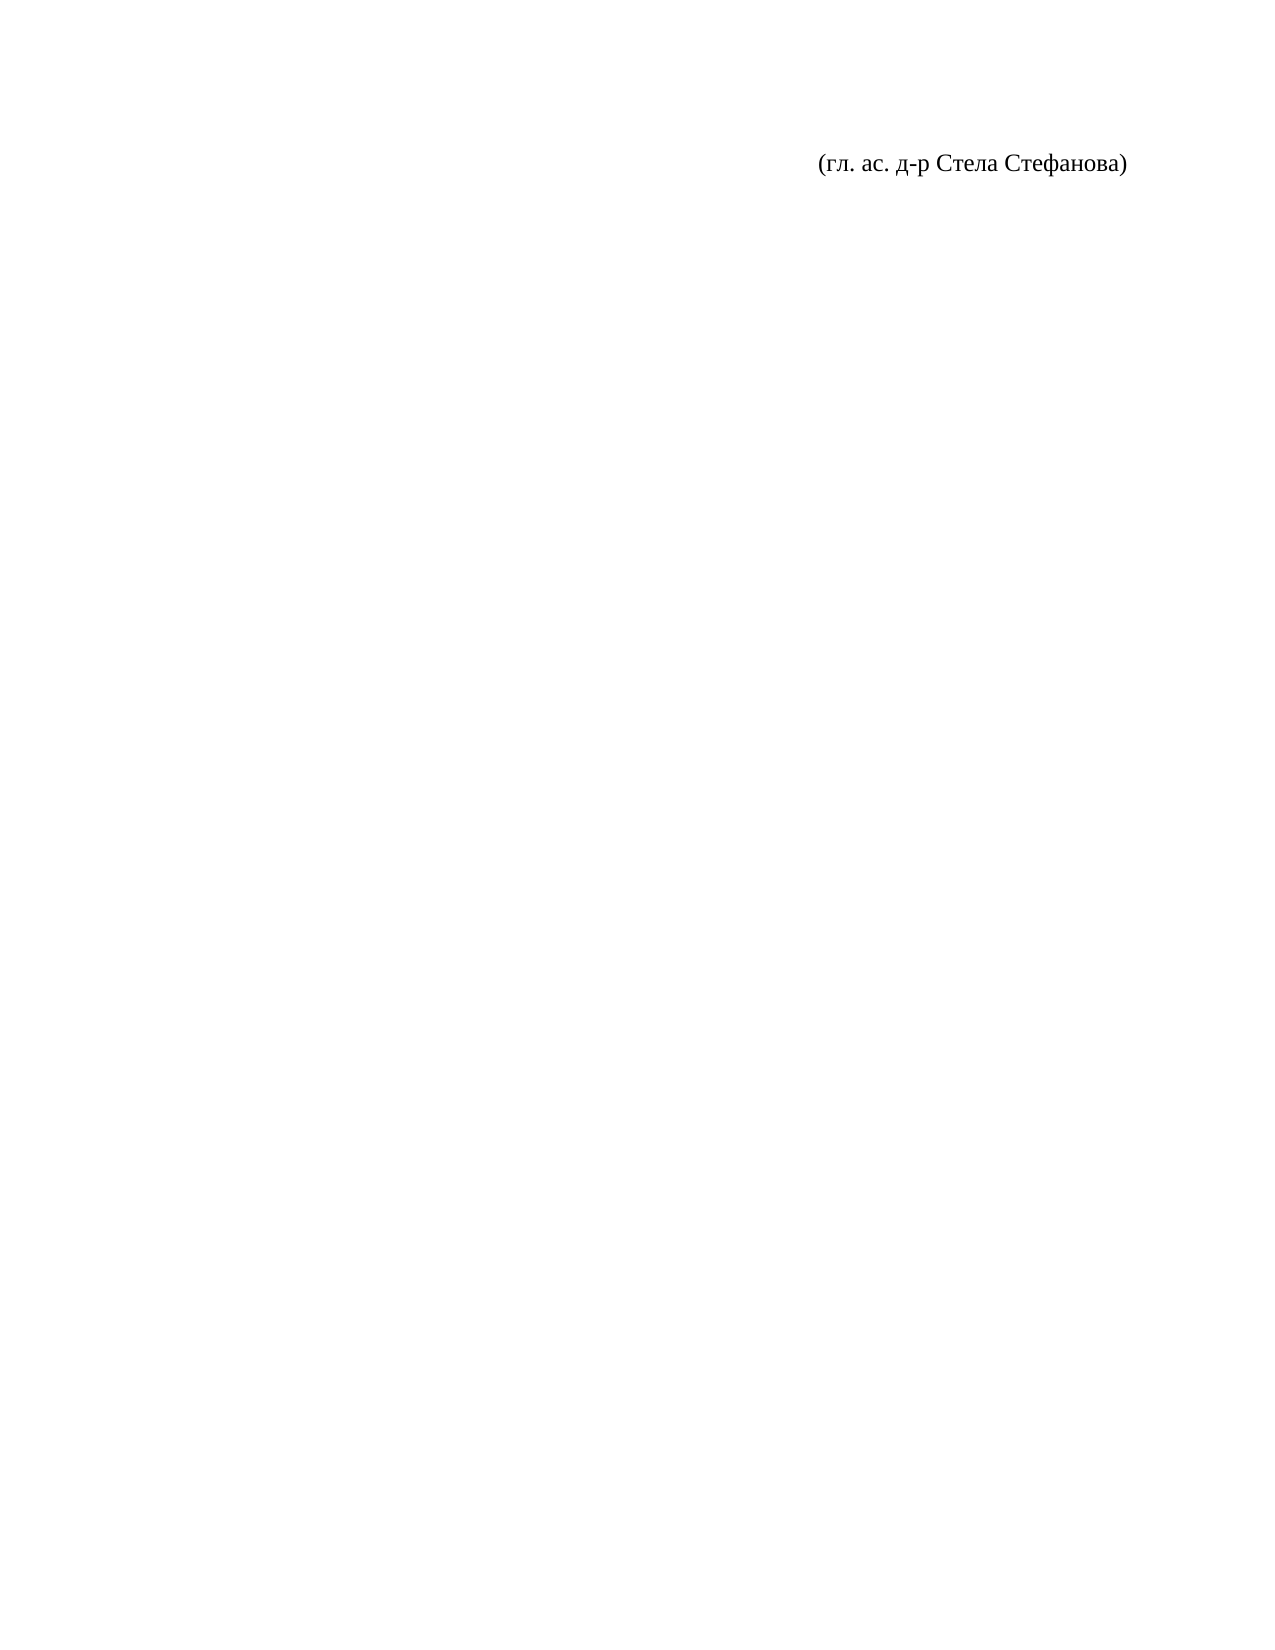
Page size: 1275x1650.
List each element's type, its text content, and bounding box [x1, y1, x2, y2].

text (гл. ас. д-р Стела Стефанова) [148, 148, 1127, 176]
